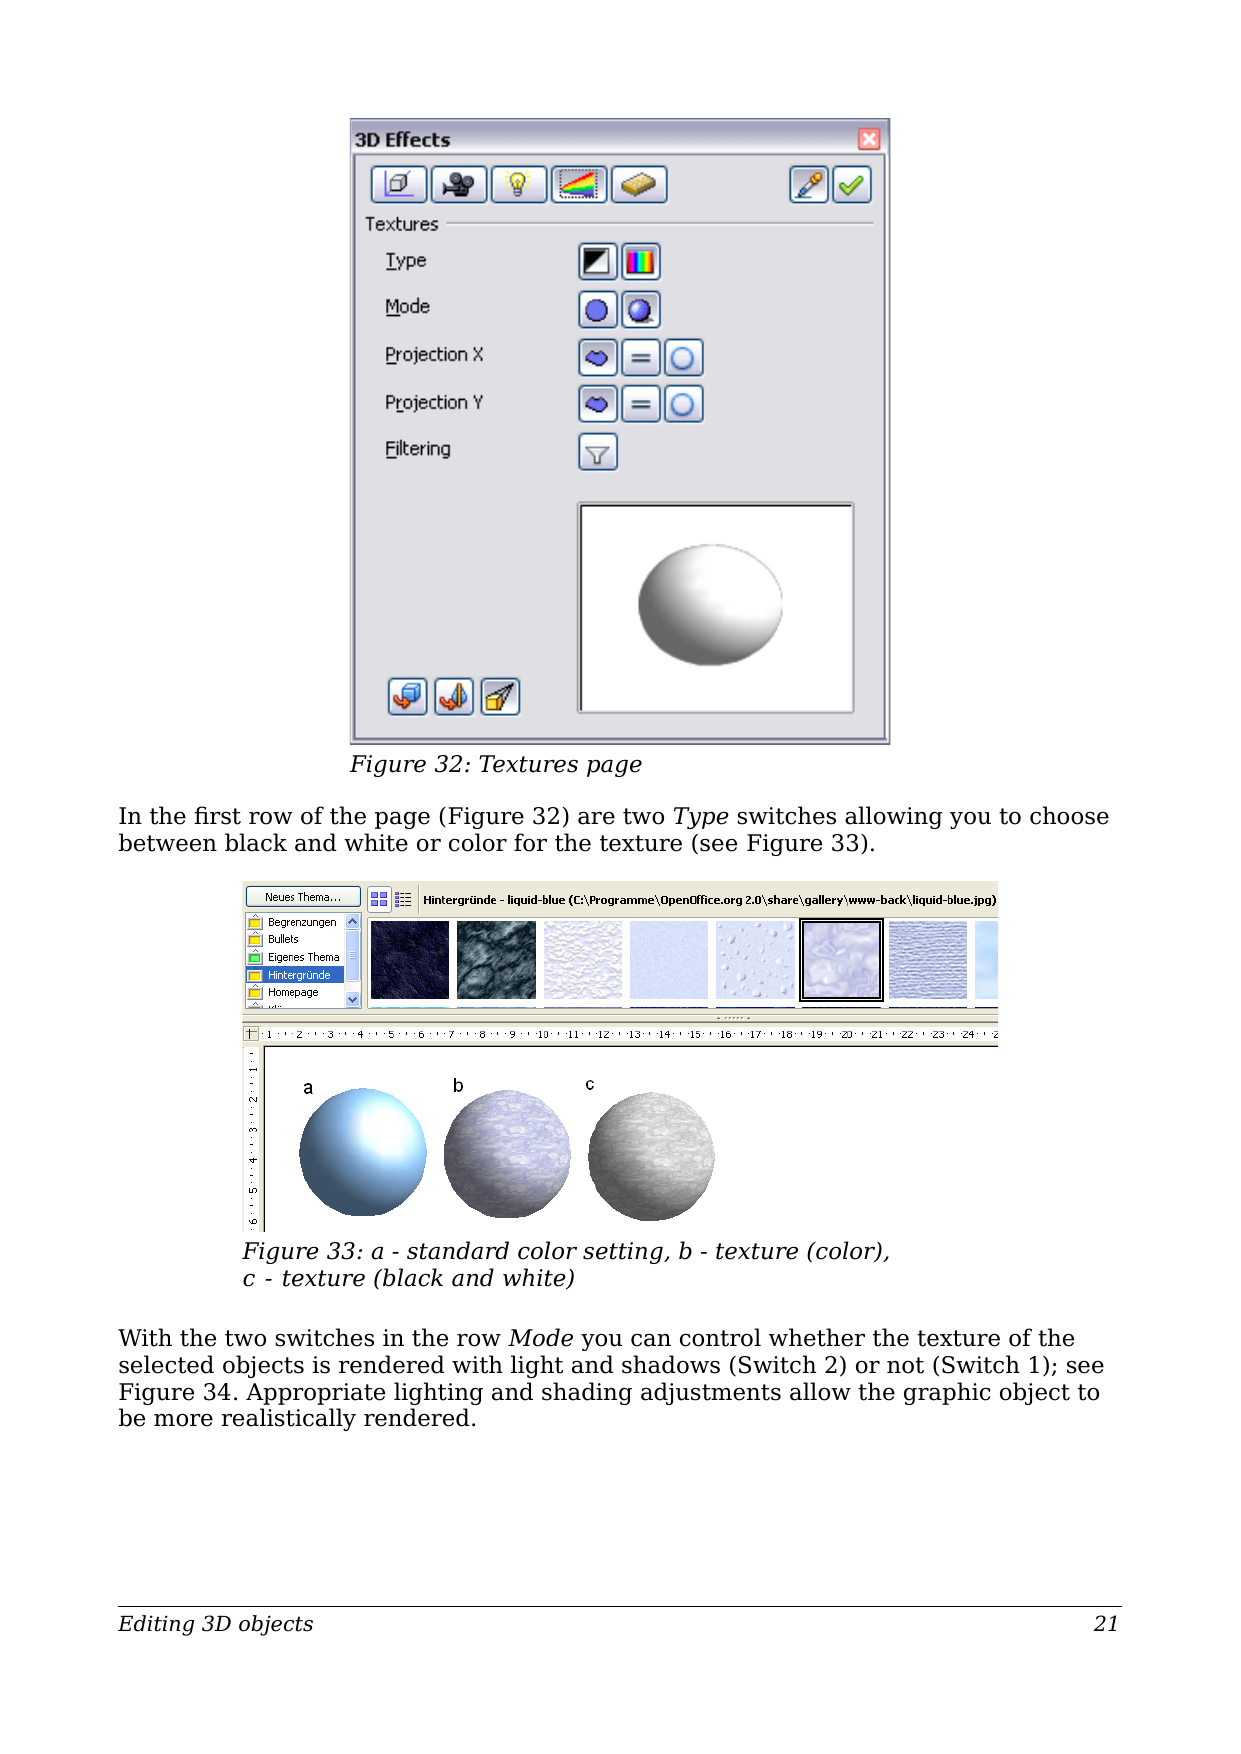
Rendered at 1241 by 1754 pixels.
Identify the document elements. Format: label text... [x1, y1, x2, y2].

text In the first row of the page (Figure 32) are two Type switches allowing you to choose between black and white or color for the texture (see Figure 33). [118, 803, 1122, 857]
text Figure 33: a - standard color setting, b - texture (color), c - texture (black and white) [242, 1238, 998, 1292]
picture [349, 118, 891, 745]
text With the two switches in the row Mode you can control whether the texture of the selected objects is rendered with light and shadows (Switch 2) or not (Switch 1); see Figure 34. Appropriate lighting and shading adjustments allow the graphic object to be more realistically rendered. [118, 1325, 1122, 1432]
picture [242, 881, 999, 1232]
text Figure 32: Textures page [350, 751, 890, 777]
